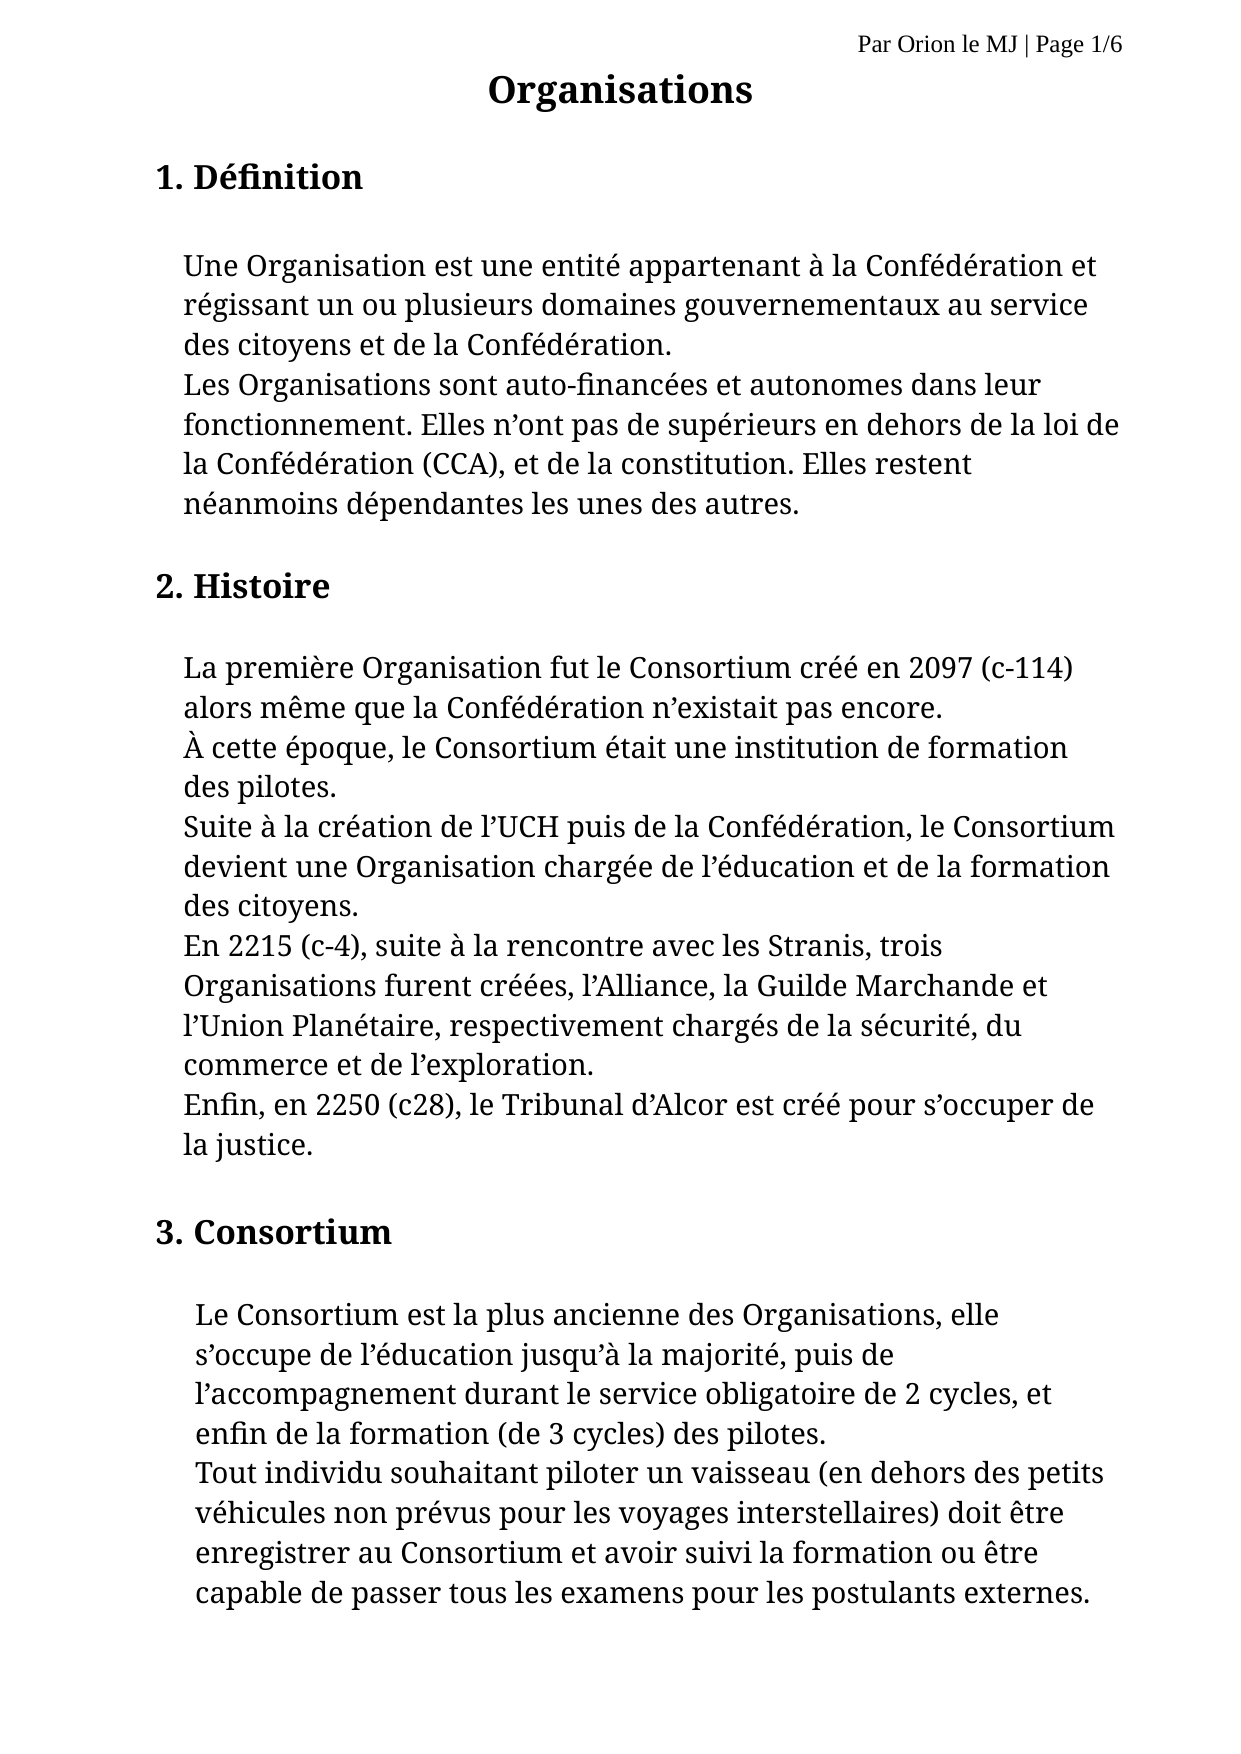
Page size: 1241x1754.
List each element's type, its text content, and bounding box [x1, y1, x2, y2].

text Organisations [118, 63, 1122, 114]
text À cette époque, le Consortium était une institution de formation des pilotes. [183, 727, 1122, 806]
text Suite à la création de l’UCH puis de la Confédération, le Consortium devient une Organisation chargée de l’éducation et de la formation des citoyens. [183, 806, 1122, 925]
text Tout individu souhaitant piloter un vaisseau (en dehors des petits véhicules non prévus pour les voyages interstellaires) doit être enregistrer au Consortium et avoir suivi la formation ou être capable de passer tous les examens pour les postulants externes. [195, 1453, 1122, 1612]
list Consortium [156, 1209, 1122, 1254]
text Le Consortium est la plus ancienne des Organisations, elle s’occupe de l’éducation jusqu’à la majorité, puis de l’accompagnement durant le service obligatoire de 2 cycles, et enfin de la formation (de 3 cycles) des pilotes. [195, 1294, 1122, 1453]
text Une Organisation est une entité appartenant à la Confédération et régissant un ou plusieurs domaines gouvernementaux au service des citoyens et de la Confédération. [183, 245, 1122, 364]
list Définition [156, 154, 1122, 199]
text En 2215 (c-4), suite à la rencontre avec les Stranis, trois Organisations furent créées, l’Alliance, la Guilde Marchande et l’Union Planétaire, respectivement chargés de la sécurité, du commerce et de l’exploration. [183, 925, 1122, 1084]
list Histoire [156, 562, 1122, 608]
text La première Organisation fut le Consortium créé en 2097 (c-114) alors même que la Confédération n’existait pas encore. [183, 648, 1122, 727]
text Les Organisations sont auto-financées et autonomes dans leur fonctionnement. Elles n’ont pas de supérieurs en dehors de la loi de la Confédération (CCA), et de la constitution. Elles restent néanmoins dépendantes les unes des autres. [183, 364, 1122, 523]
text Enfin, en 2250 (c28), le Tribunal d’Alcor est créé pour s’occuper de la justice. [183, 1084, 1122, 1163]
